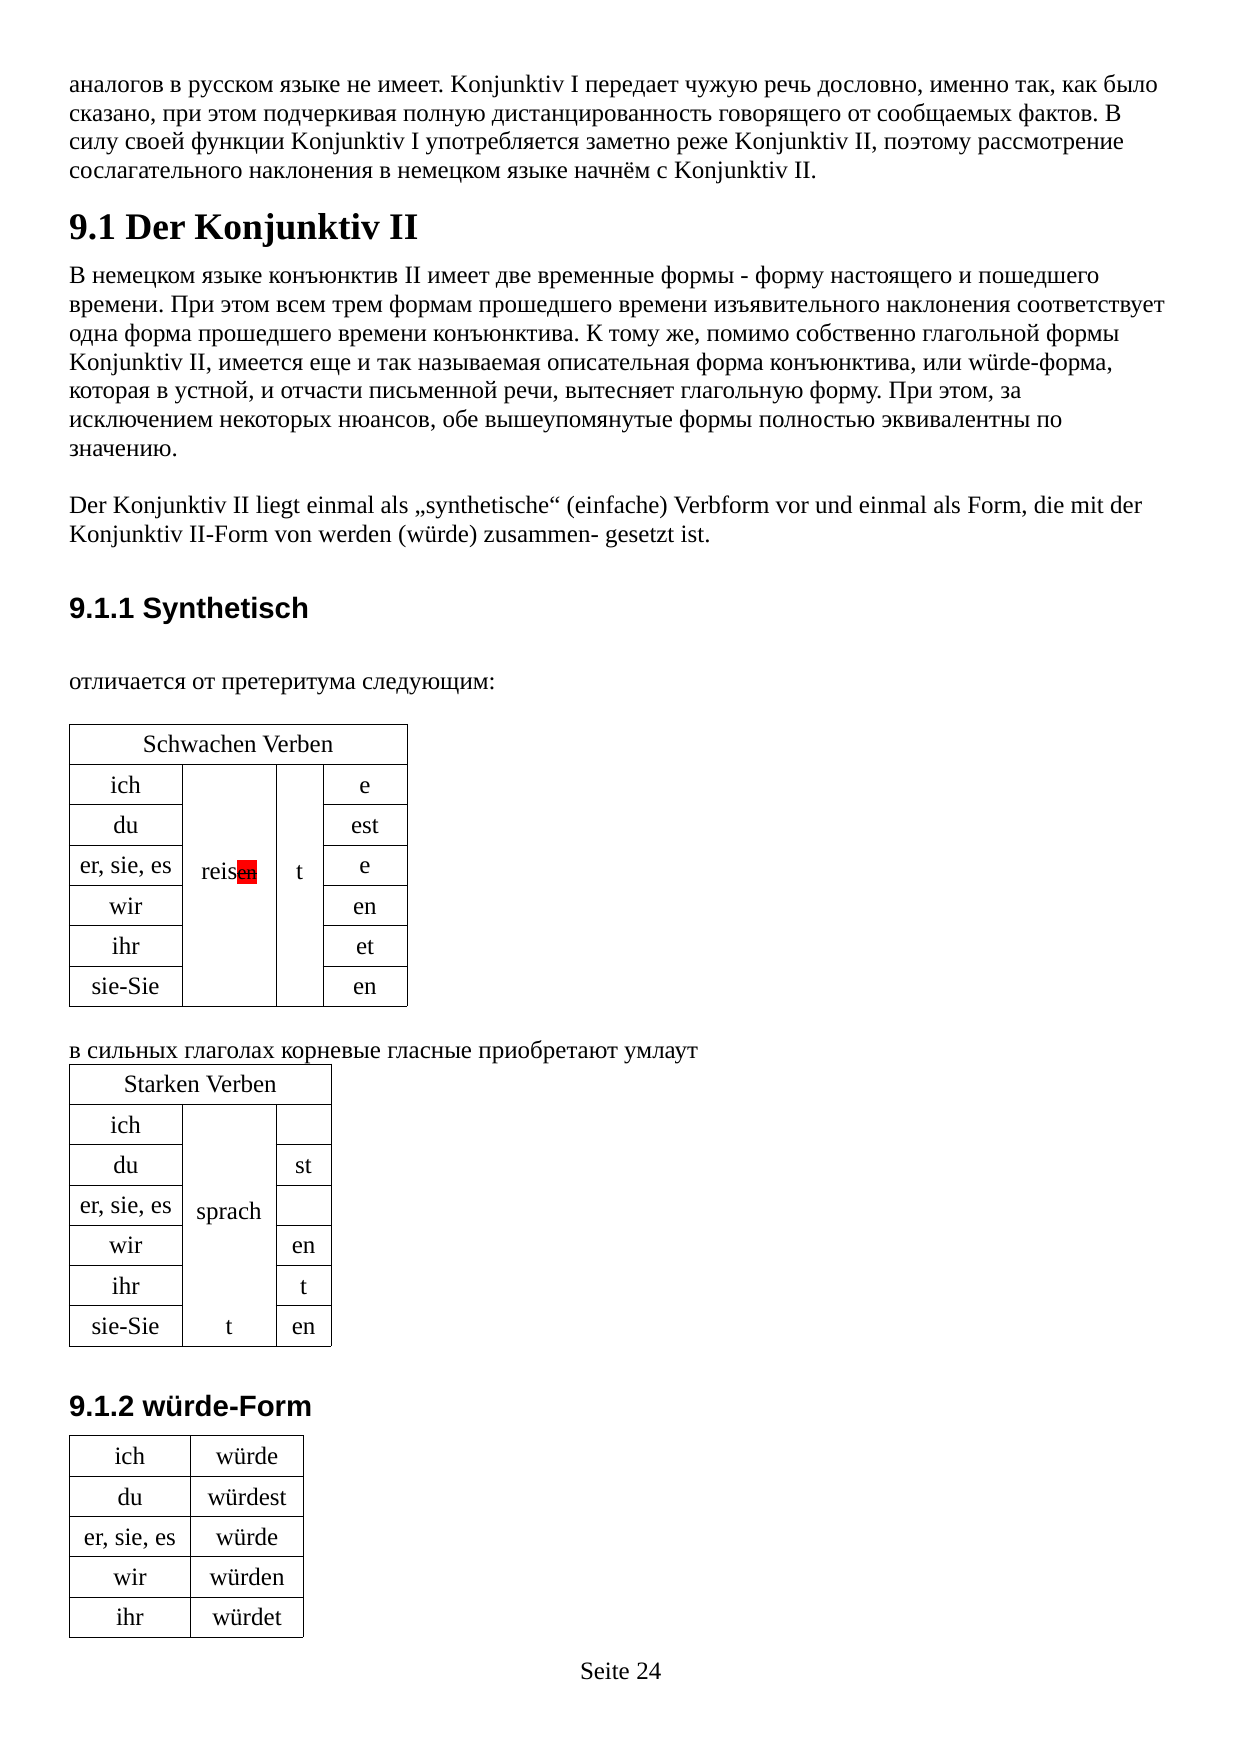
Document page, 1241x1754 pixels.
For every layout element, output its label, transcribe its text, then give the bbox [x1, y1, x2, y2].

table_cell [277, 1186, 331, 1225]
subtitle 9.1 Der Konjunktiv II [69, 205, 1172, 248]
table_cell sie-Sie [70, 1306, 182, 1346]
table_cell e [324, 846, 407, 885]
table_header Schwachen Verben [70, 725, 407, 764]
table_cell st [277, 1145, 331, 1184]
table_cell [277, 1105, 331, 1144]
table_cell sprach t [183, 1105, 276, 1346]
table_cell würdest [191, 1477, 303, 1516]
table_header würde [191, 1436, 303, 1476]
table_header Starken Verben [70, 1065, 331, 1104]
table_cell t [277, 765, 323, 1006]
text отличается от претеритума следующим: [69, 666, 1172, 695]
table_cell du [70, 1145, 182, 1184]
table_cell würdet [191, 1598, 303, 1637]
table_cell est [324, 805, 407, 845]
table_cell en [277, 1306, 331, 1346]
table_cell reisen [183, 765, 276, 1006]
table_cell würde [191, 1517, 303, 1556]
table_cell e [324, 765, 407, 804]
table_cell sie-Sie [70, 967, 182, 1006]
table_cell du [70, 1477, 190, 1516]
table_cell et [324, 926, 407, 966]
table_cell wir [70, 1226, 182, 1265]
table_cell ihr [70, 1598, 190, 1637]
table_cell t [277, 1266, 331, 1305]
table_header ich [70, 1436, 190, 1476]
table_cell würden [191, 1557, 303, 1597]
table_cell er, sie, es [70, 846, 182, 885]
subtitle 9.1.1 Synthetisch [69, 591, 1172, 625]
table_cell er, sie, es [70, 1186, 182, 1225]
table_cell ich [70, 765, 182, 804]
table_cell en [277, 1226, 331, 1265]
text в сильных глаголах корневые гласные приобретают умлаут [69, 1035, 1172, 1063]
table_cell en [324, 967, 407, 1006]
table_cell du [70, 805, 182, 845]
table_cell en [324, 886, 407, 925]
table_cell er, sie, es [70, 1517, 190, 1556]
table_cell ihr [70, 926, 182, 966]
table_cell ich [70, 1105, 182, 1144]
table_cell wir [70, 1557, 190, 1597]
subtitle 9.1.2 würde-Form [69, 1389, 1172, 1423]
text аналогов в русском языке не имеет. Konjunktiv I передает чужую речь дословно, именно так, как было сказано, при этом подчеркивая полную дистанцированность говорящего от сообщаемых фактов. В силу своей функции Konjunktiv I употребляется заметно реже Konjunktiv II, поэтому рассмотрение сослагательного наклонения в немецком языке начнём с Konjunktiv II. [69, 69, 1172, 184]
table_cell wir [70, 886, 182, 925]
text Der Konjunktiv II liegt einmal als „synthetische“ (einfache) Verbform vor und einmal als Form, die mit der Konjunktiv II-Form von werden (würde) zusammen- gesetzt ist. [69, 490, 1172, 548]
table_cell ihr [70, 1266, 182, 1305]
text В немецком языке конъюнктив II имеет две временные формы - форму настоящего и пошедшего времени. При этом всем трем формам прошедшего времени изъявительного наклонения соответствует одна форма прошедшего времени конъюнктива. К тому же, помимо собственно глагольной формы Konjunktiv II, имеется еще и так называемая описательная форма конъюнктива, или würde-форма, которая в устной, и отчасти письменной речи, вытесняет глагольную форму. При этом, за исключением некоторых нюансов, обе вышеупомянутые формы полностью эквивалентны по значению. [69, 260, 1172, 462]
